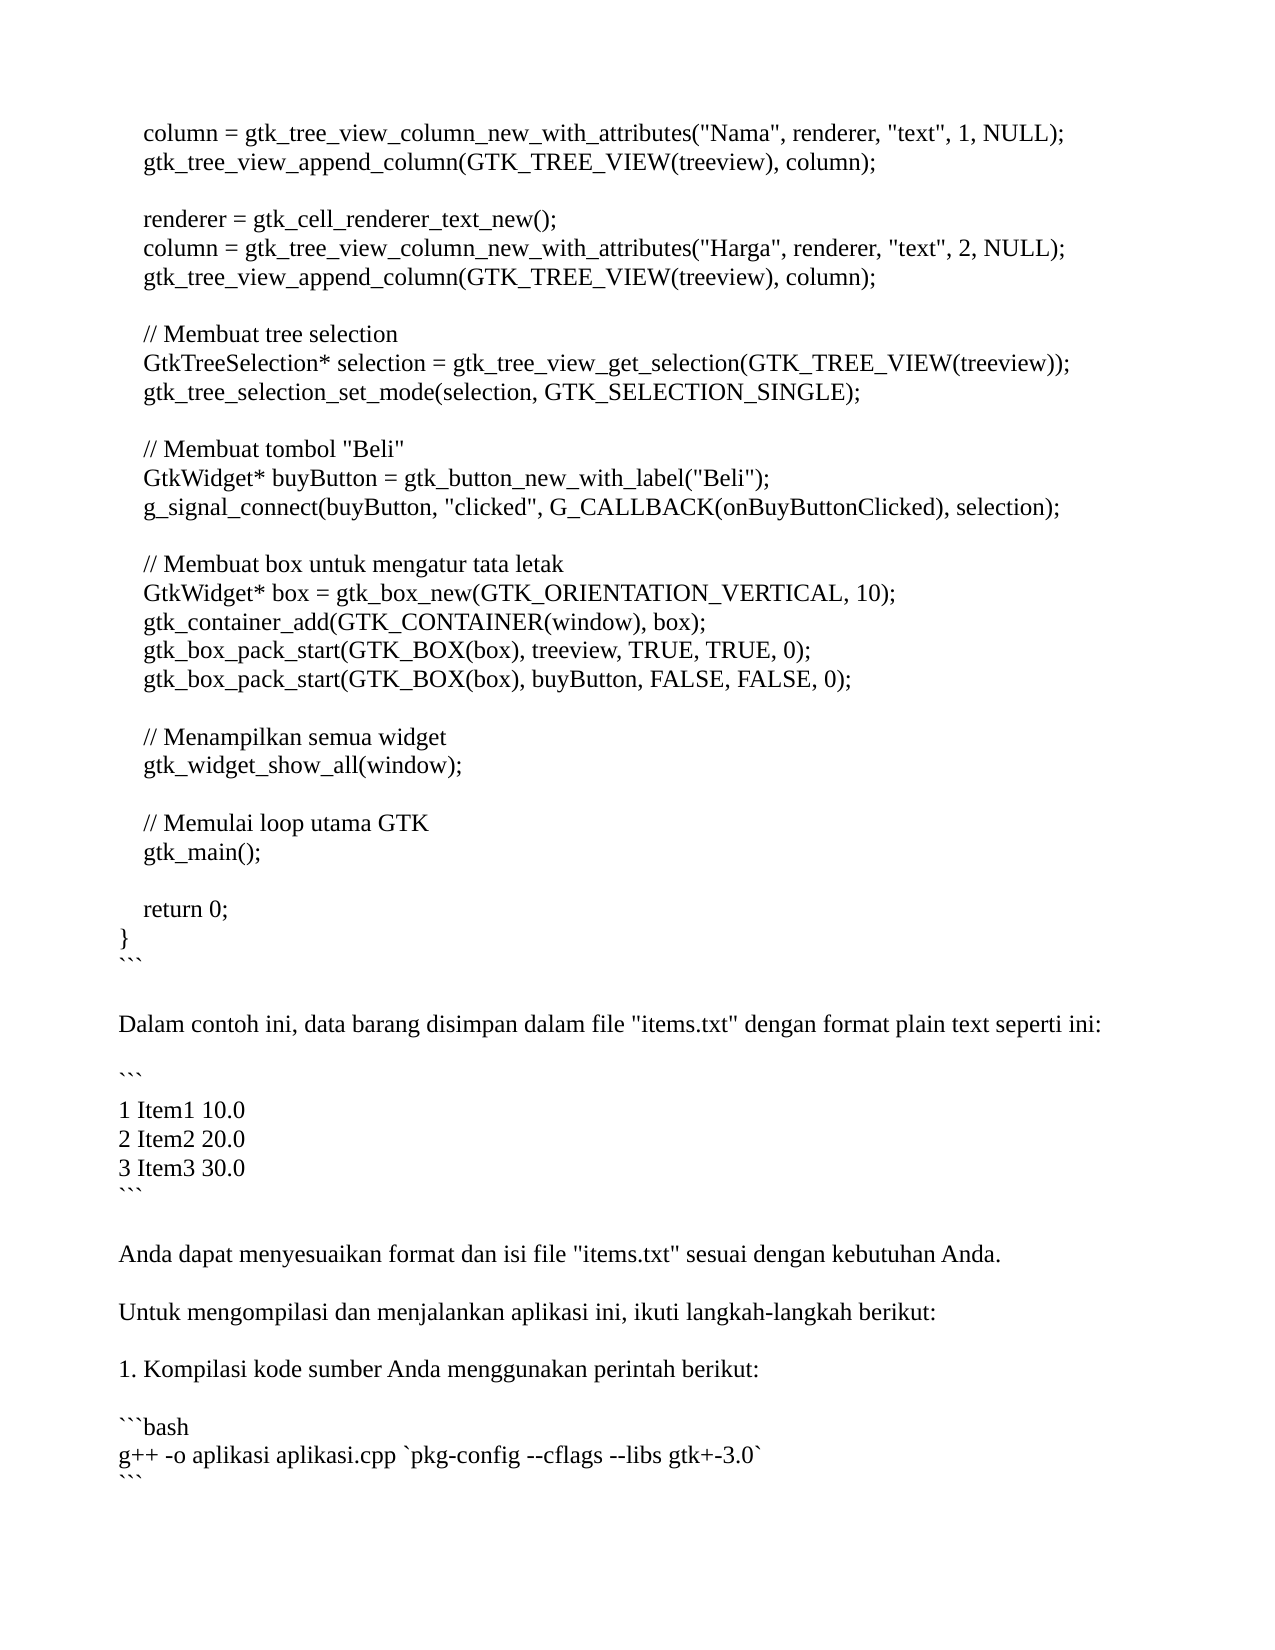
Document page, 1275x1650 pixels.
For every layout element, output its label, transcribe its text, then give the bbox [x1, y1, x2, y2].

text ``` [118, 952, 1157, 981]
text // Membuat tombol "Beli" [118, 434, 1157, 463]
text // Membuat box untuk mengatur tata letak [118, 549, 1157, 578]
text // Menampilkan semua widget [118, 722, 1157, 751]
text 3 Item3 30.0 [118, 1153, 1157, 1182]
text gtk_container_add(GTK_CONTAINER(window), box); [118, 607, 1157, 636]
text Anda dapat menyesuaikan format dan isi file "items.txt" sesuai dengan kebutuhan Anda. [118, 1239, 1157, 1268]
text Dalam contoh ini, data barang disimpan dalam file "items.txt" dengan format plain text seperti ini: [118, 1009, 1157, 1038]
text GtkWidget* buyButton = gtk_button_new_with_label("Beli"); [118, 463, 1157, 492]
text g_signal_connect(buyButton, "clicked", G_CALLBACK(onBuyButtonClicked), selection); [118, 492, 1157, 521]
text ```bash [118, 1412, 1157, 1441]
text // Membuat tree selection [118, 319, 1157, 348]
text ``` [118, 1469, 1157, 1498]
text GtkTreeSelection* selection = gtk_tree_view_get_selection(GTK_TREE_VIEW(treeview)); [118, 348, 1157, 377]
text gtk_widget_show_all(window); [118, 751, 1157, 779]
text 2 Item2 20.0 [118, 1124, 1157, 1153]
text return 0; [118, 894, 1157, 923]
text column = gtk_tree_view_column_new_with_attributes("Harga", renderer, "text", 2, NULL); [118, 233, 1157, 262]
text gtk_tree_selection_set_mode(selection, GTK_SELECTION_SINGLE); [118, 377, 1157, 406]
text gtk_box_pack_start(GTK_BOX(box), buyButton, FALSE, FALSE, 0); [118, 664, 1157, 693]
text gtk_tree_view_append_column(GTK_TREE_VIEW(treeview), column); [118, 147, 1157, 176]
text gtk_main(); [118, 837, 1157, 866]
text 1. Kompilasi kode sumber Anda menggunakan perintah berikut: [118, 1354, 1157, 1383]
text GtkWidget* box = gtk_box_new(GTK_ORIENTATION_VERTICAL, 10); [118, 578, 1157, 607]
text gtk_box_pack_start(GTK_BOX(box), treeview, TRUE, TRUE, 0); [118, 636, 1157, 664]
text ``` [118, 1182, 1157, 1211]
text // Memulai loop utama GTK [118, 808, 1157, 837]
text } [118, 923, 1157, 952]
text 1 Item1 10.0 [118, 1096, 1157, 1124]
text g++ -o aplikasi aplikasi.cpp `pkg-config --cflags --libs gtk+-3.0` [118, 1441, 1157, 1469]
text ``` [118, 1067, 1157, 1096]
text renderer = gtk_cell_renderer_text_new(); [118, 204, 1157, 233]
text column = gtk_tree_view_column_new_with_attributes("Nama", renderer, "text", 1, NULL); [118, 118, 1157, 147]
text Untuk mengompilasi dan menjalankan aplikasi ini, ikuti langkah-langkah berikut: [118, 1297, 1157, 1326]
text gtk_tree_view_append_column(GTK_TREE_VIEW(treeview), column); [118, 262, 1157, 291]
